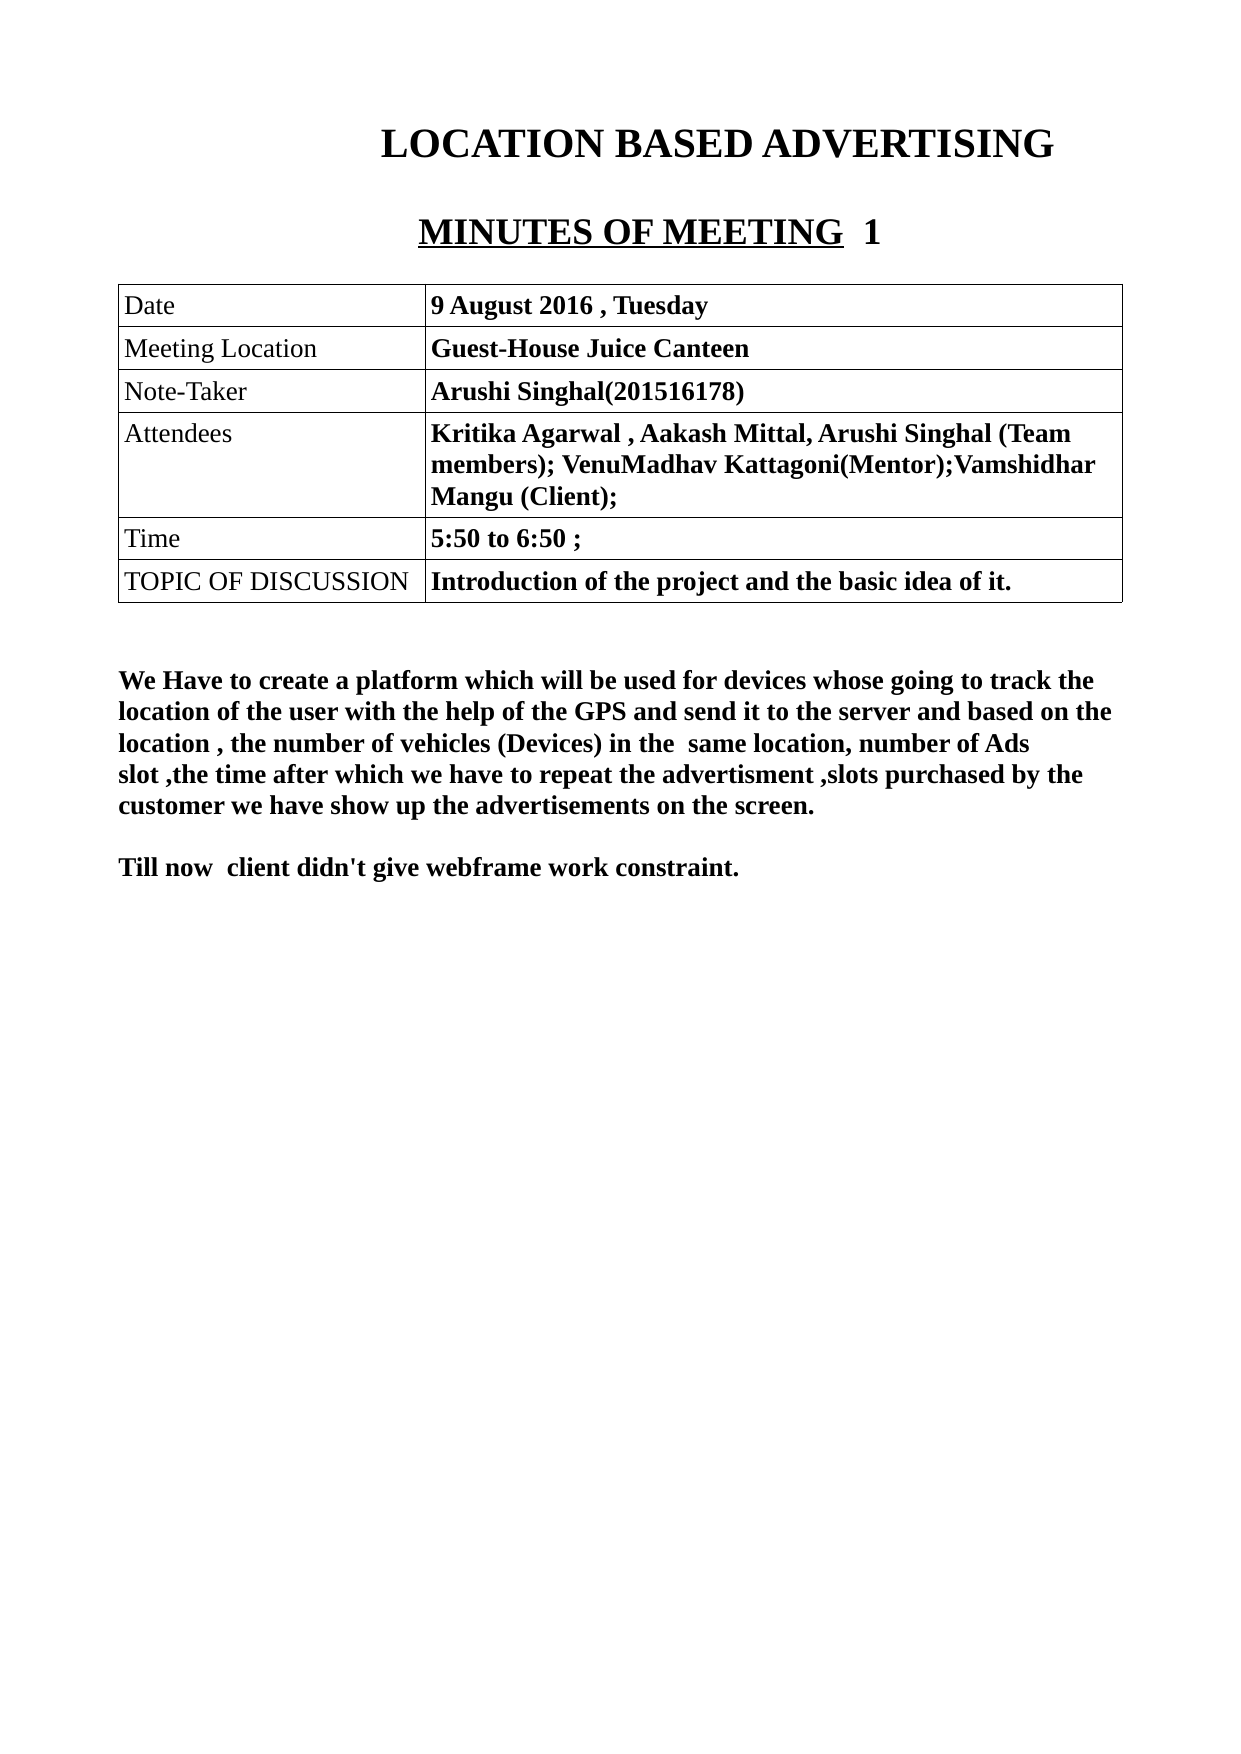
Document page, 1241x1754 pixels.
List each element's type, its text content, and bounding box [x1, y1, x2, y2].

table_cell Meeting Location [119, 327, 425, 369]
text MINUTES OF MEETING 1 [118, 209, 1122, 252]
table_cell Kritika Agarwal , Aakash Mittal, Arushi Singhal (Team members); VenuMadhav Kattagoni(Mentor);Vamshidhar Mangu (Client); [426, 413, 1122, 517]
table_cell Time [119, 518, 425, 559]
table_cell TOPIC OF DISCUSSION [119, 560, 425, 602]
table_header Date [119, 285, 425, 326]
table_cell 5:50 to 6:50 ; [426, 518, 1122, 559]
table_cell Introduction of the project and the basic idea of it. [426, 560, 1122, 602]
table_cell Attendees [119, 413, 425, 517]
text We Have to create a platform which will be used for devices whose going to track the location of the user with the help of the GPS and send it to the server and based on the location , the number of vehicles (Devices) in the same location, number of Ads slot ,the time after which we have to repeat the advertisment ,slots purchased by the customer we have show up the advertisements on the screen. [118, 664, 1122, 820]
text Till now client didn't give webframe work constraint. [118, 851, 1122, 882]
table_header 9 August 2016 , Tuesday [426, 285, 1122, 326]
table_cell Arushi Singhal(201516178) [426, 370, 1122, 412]
table_cell Guest-House Juice Canteen [426, 327, 1122, 369]
table_cell Note-Taker [119, 370, 425, 412]
text LOCATION BASED ADVERTISING [118, 118, 1122, 166]
